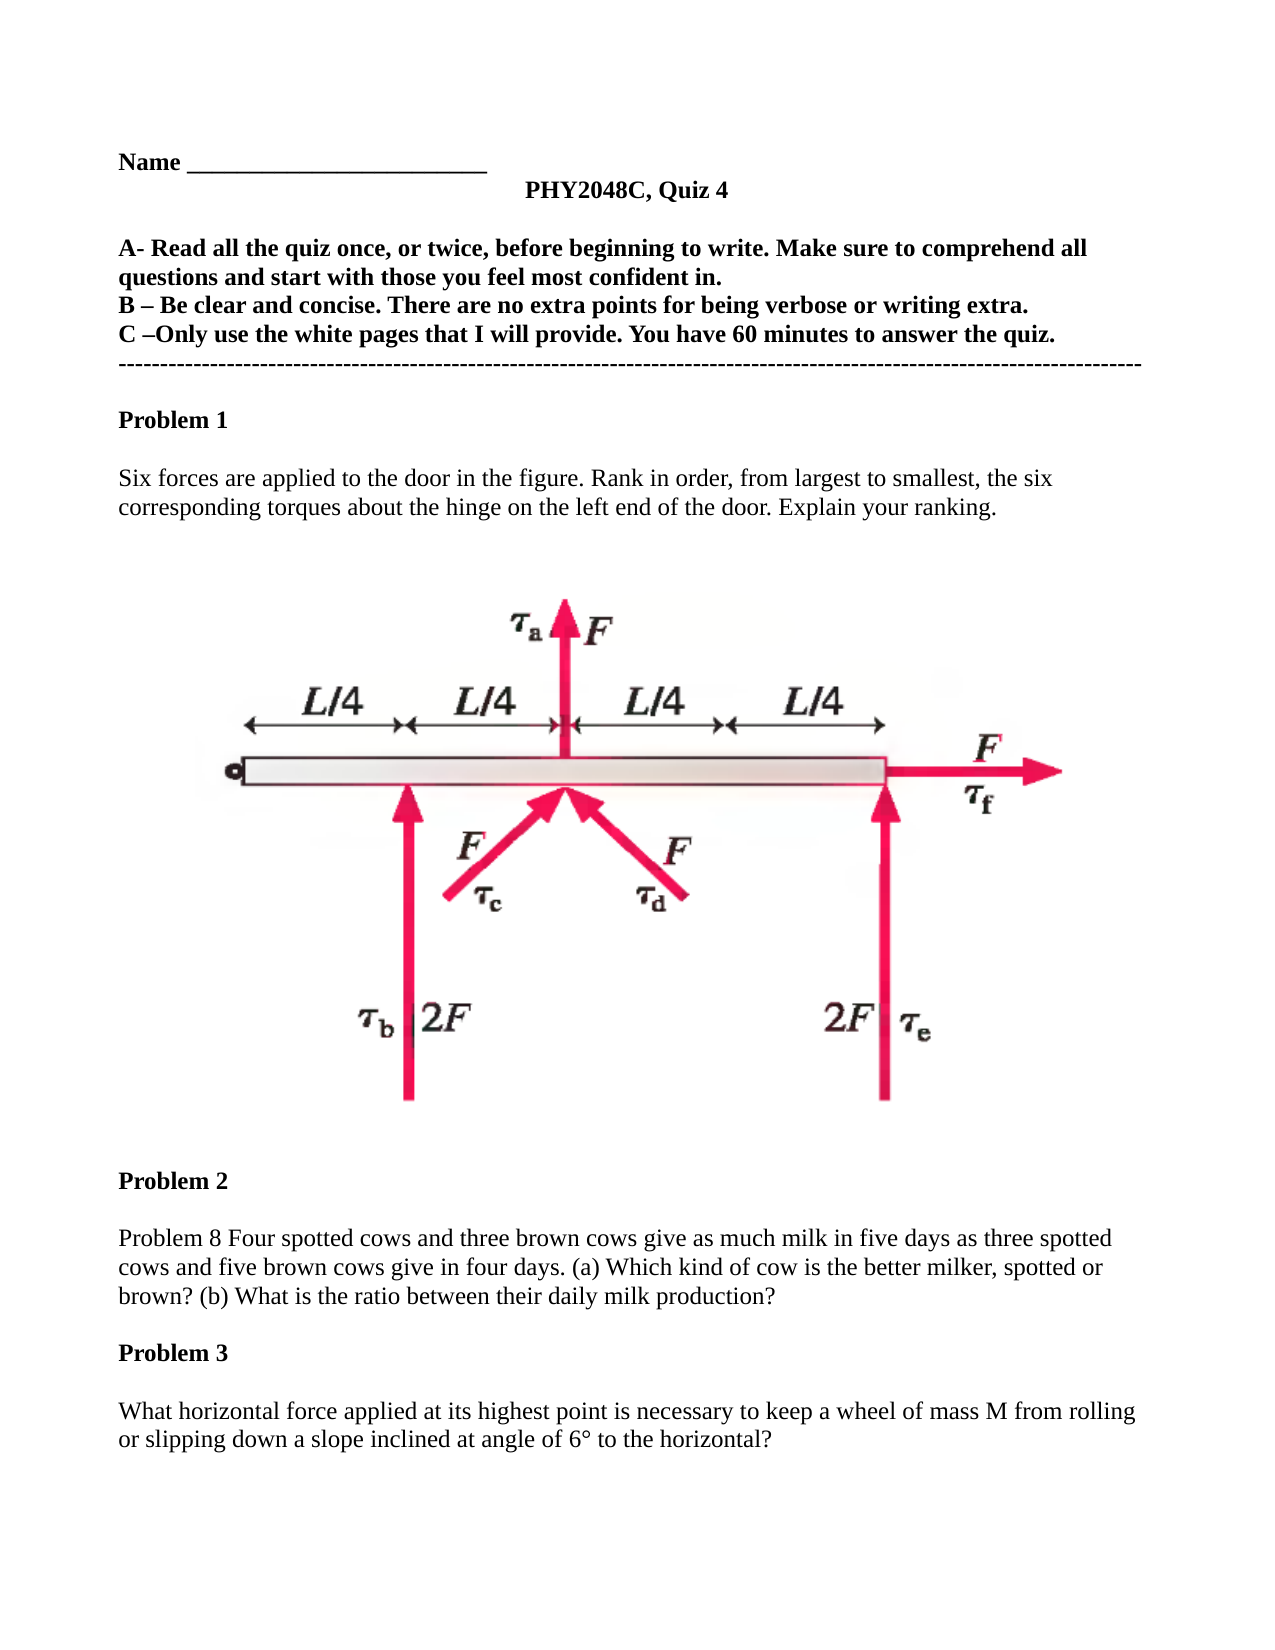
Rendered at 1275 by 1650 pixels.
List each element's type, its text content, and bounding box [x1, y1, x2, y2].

text What horizontal force applied at its highest point is necessary to keep a wheel of mass M from rolling or slipping down a slope inclined at angle of 6° to the horizontal? [118, 1396, 1157, 1453]
picture [194, 549, 1081, 1137]
text PHY2048C, Quiz 4 [118, 176, 1157, 204]
text B – Be clear and concise. There are no extra points for being verbose or writing extra. [118, 291, 1157, 319]
text Problem 8 Four spotted cows and three brown cows give as much milk in five days as three spotted cows and five brown cows give in four days. (a) Which kind of cow is the better milker, spotted or brown? (b) What is the ratio between their daily milk production? [118, 1223, 1157, 1309]
text C –Only use the white pages that I will provide. You have 60 minutes to answer the quiz. [118, 319, 1157, 348]
text Problem 2 [118, 1166, 1157, 1194]
text --------------------------------------------------------------------------------------------------------------------------- [118, 348, 1157, 377]
text Problem 3 [118, 1338, 1157, 1367]
text A- Read all the quiz once, or twice, before beginning to write. Make sure to comprehend all questions and start with those you feel most confident in. [118, 233, 1157, 291]
text Problem 1 [118, 406, 1157, 434]
text Name ________________________ [118, 147, 1157, 176]
text Six forces are applied to the door in the figure. Rank in order, from largest to smallest, the six corresponding torques about the hinge on the left end of the door. Explain your ranking. [118, 463, 1157, 521]
